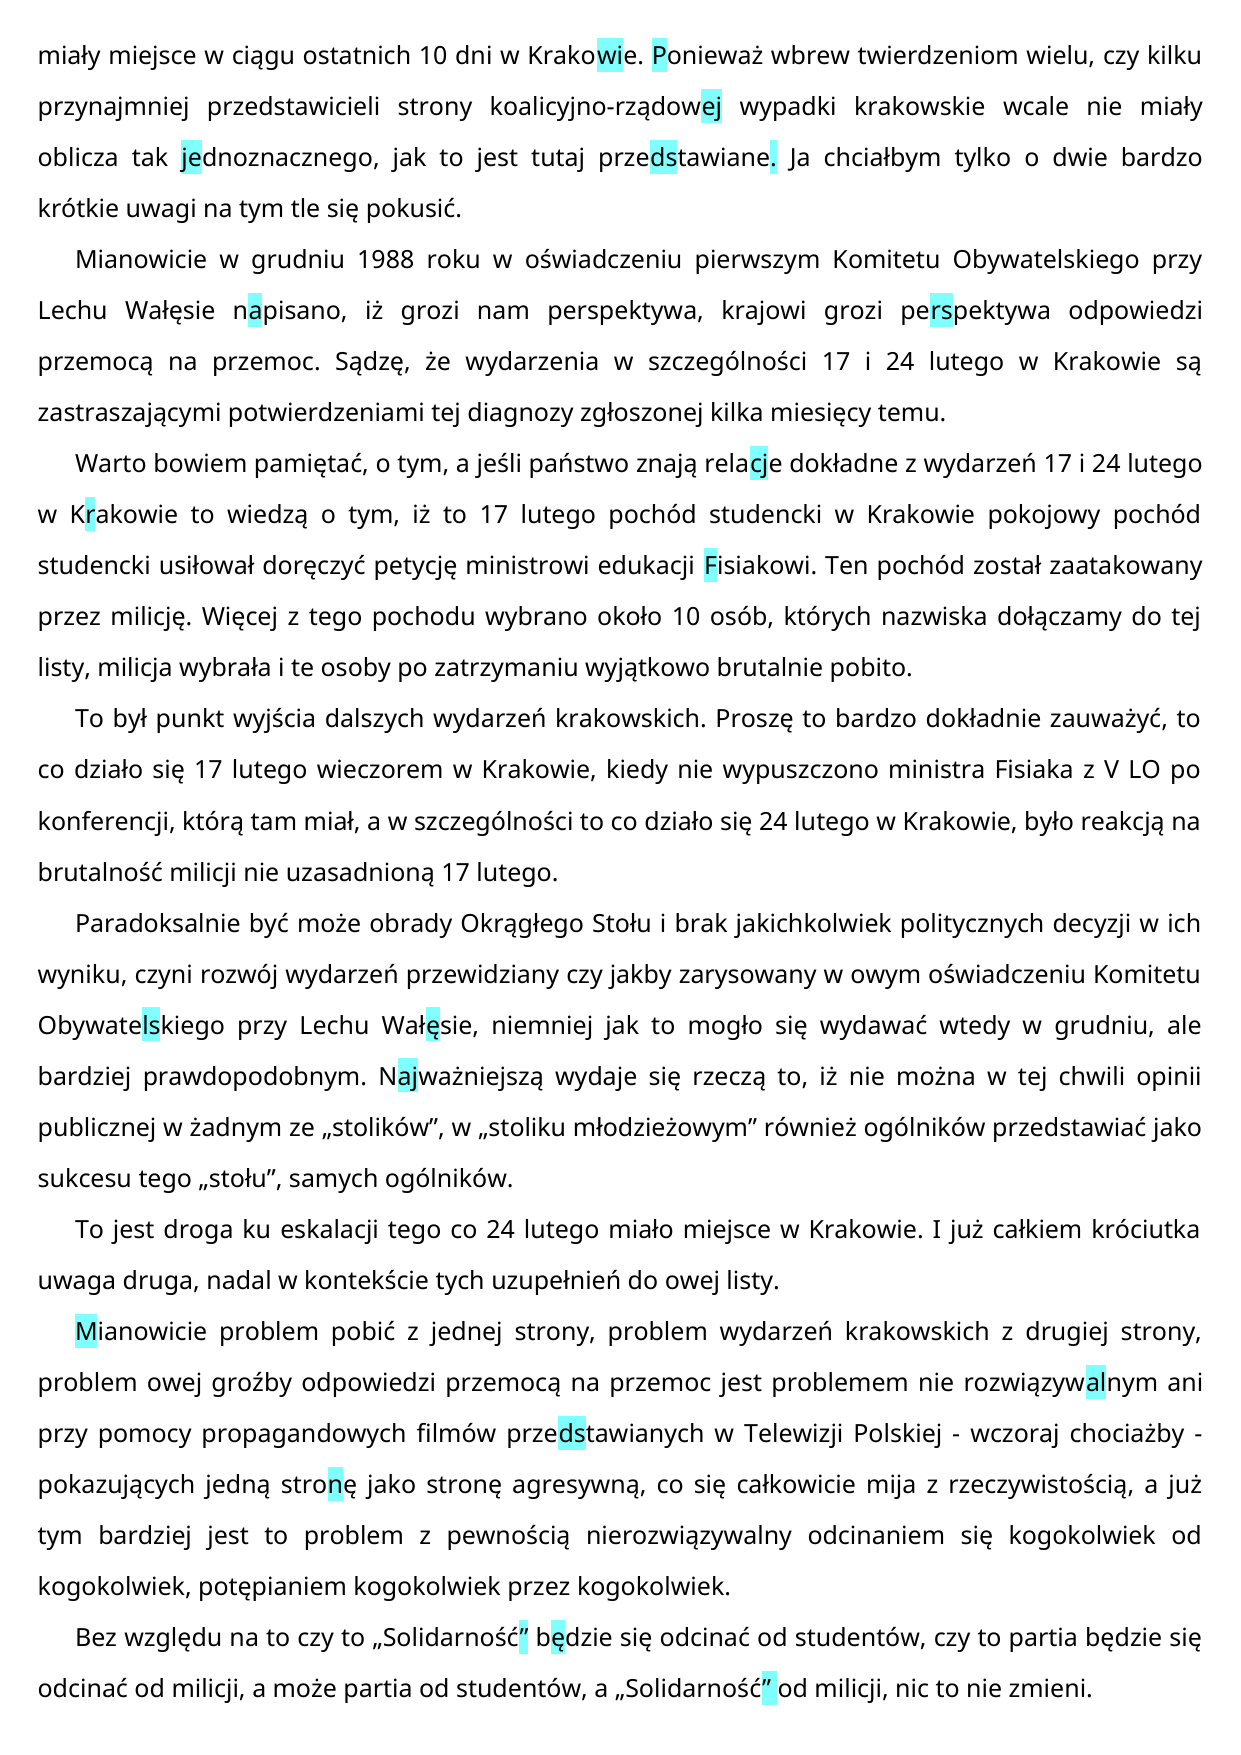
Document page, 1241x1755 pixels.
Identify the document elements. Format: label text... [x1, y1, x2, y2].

text Bez względu na to czy to „Solidarność” będzie się odcinać od studentów, czy to partia będzie się odcinać od milicji, a może partia od studentów, a „Solidarność” od milicji, nic to nie zmieni. [37, 1620, 1203, 1705]
text Paradoksalnie być może obrady Okrągłego Stołu i brak jakichkolwiek politycznych decyzji w ich wyniku, czyni rozwój wydarzeń przewidziany czy jakby zarysowany w owym oświadczeniu Komitetu Obywatelskiego przy Lechu Wałęsie, niemniej jak to mogło się wydawać wtedy w grudniu, ale bardziej prawdopodobnym. Najważniejszą wydaje się rzeczą to, iż nie można w tej chwili opinii publicznej w żadnym ze „stolików”, w „stoliku młodzieżowym” również ogólników przedstawiać jako sukcesu tego „stołu”, samych ogólników. [37, 905, 1203, 1194]
text To był punkt wyjścia dalszych wydarzeń krakowskich. Proszę to bardzo dokładnie zauważyć, to co działo się 17 lutego wieczorem w Krakowie, kiedy nie wypuszczono ministra Fisiaka z V LO po konferencji, którą tam miał, a w szczególności to co działo się 24 lutego w Krakowie, było reakcją na brutalność milicji nie uzasadnioną 17 lutego. [37, 701, 1203, 888]
text miały miejsce w ciągu ostatnich 10 dni w Krakowie. Ponieważ wbrew twierdzeniom wielu, czy kilku przynajmniej przedstawicieli strony koalicyjno-rządowej wypadki krakowskie wcale nie miały oblicza tak jednoznacznego, jak to jest tutaj przedstawiane. Ja chciałbym tylko o dwie bardzo krótkie uwagi na tym tle się pokusić. [37, 37, 1203, 225]
text Warto bowiem pamiętać, o tym, a jeśli państwo znają relacje dokładne z wydarzeń 17 i 24 lutego w Krakowie to wiedzą o tym, iż to 17 lutego pochód studencki w Krakowie pokojowy pochód studencki usiłował doręczyć petycję ministrowi edukacji Fisiakowi. Ten pochód został zaatakowany przez milicję. Więcej z tego pochodu wybrano około 10 osób, których nazwiska dołączamy do tej listy, milicja wybrała i te osoby po zatrzymaniu wyjątkowo brutalnie pobito. [37, 446, 1203, 684]
text Mianowicie problem pobić z jednej strony, problem wydarzeń krakowskich z drugiej strony, problem owej groźby odpowiedzi przemocą na przemoc jest problemem nie rozwiązywalnym ani przy pomocy propagandowych filmów przedstawianych w Telewizji Polskiej - wczoraj chociażby - pokazujących jedną stronę jako stronę agresywną, co się całkowicie mija z rzeczywistością, a już tym bardziej jest to problem z pewnością nierozwiązywalny odcinaniem się kogokolwiek od kogokolwiek, potępianiem kogokolwiek przez kogokolwiek. [37, 1313, 1203, 1603]
text To jest droga ku eskalacji tego co 24 lutego miało miejsce w Krakowie. I już całkiem króciutka uwaga druga, nadal w kontekście tych uzupełnień do owej listy. [37, 1211, 1203, 1297]
text Mianowicie w grudniu 1988 roku w oświadczeniu pierwszym Komitetu Obywatelskiego przy Lechu Wałęsie napisano, iż grozi nam perspektywa, krajowi grozi perspektywa odpowiedzi przemocą na przemoc. Sądzę, że wydarzenia w szczególności 17 i 24 lutego w Krakowie są zastraszającymi potwierdzeniami tej diagnozy zgłoszonej kilka miesięcy temu. [37, 242, 1203, 429]
